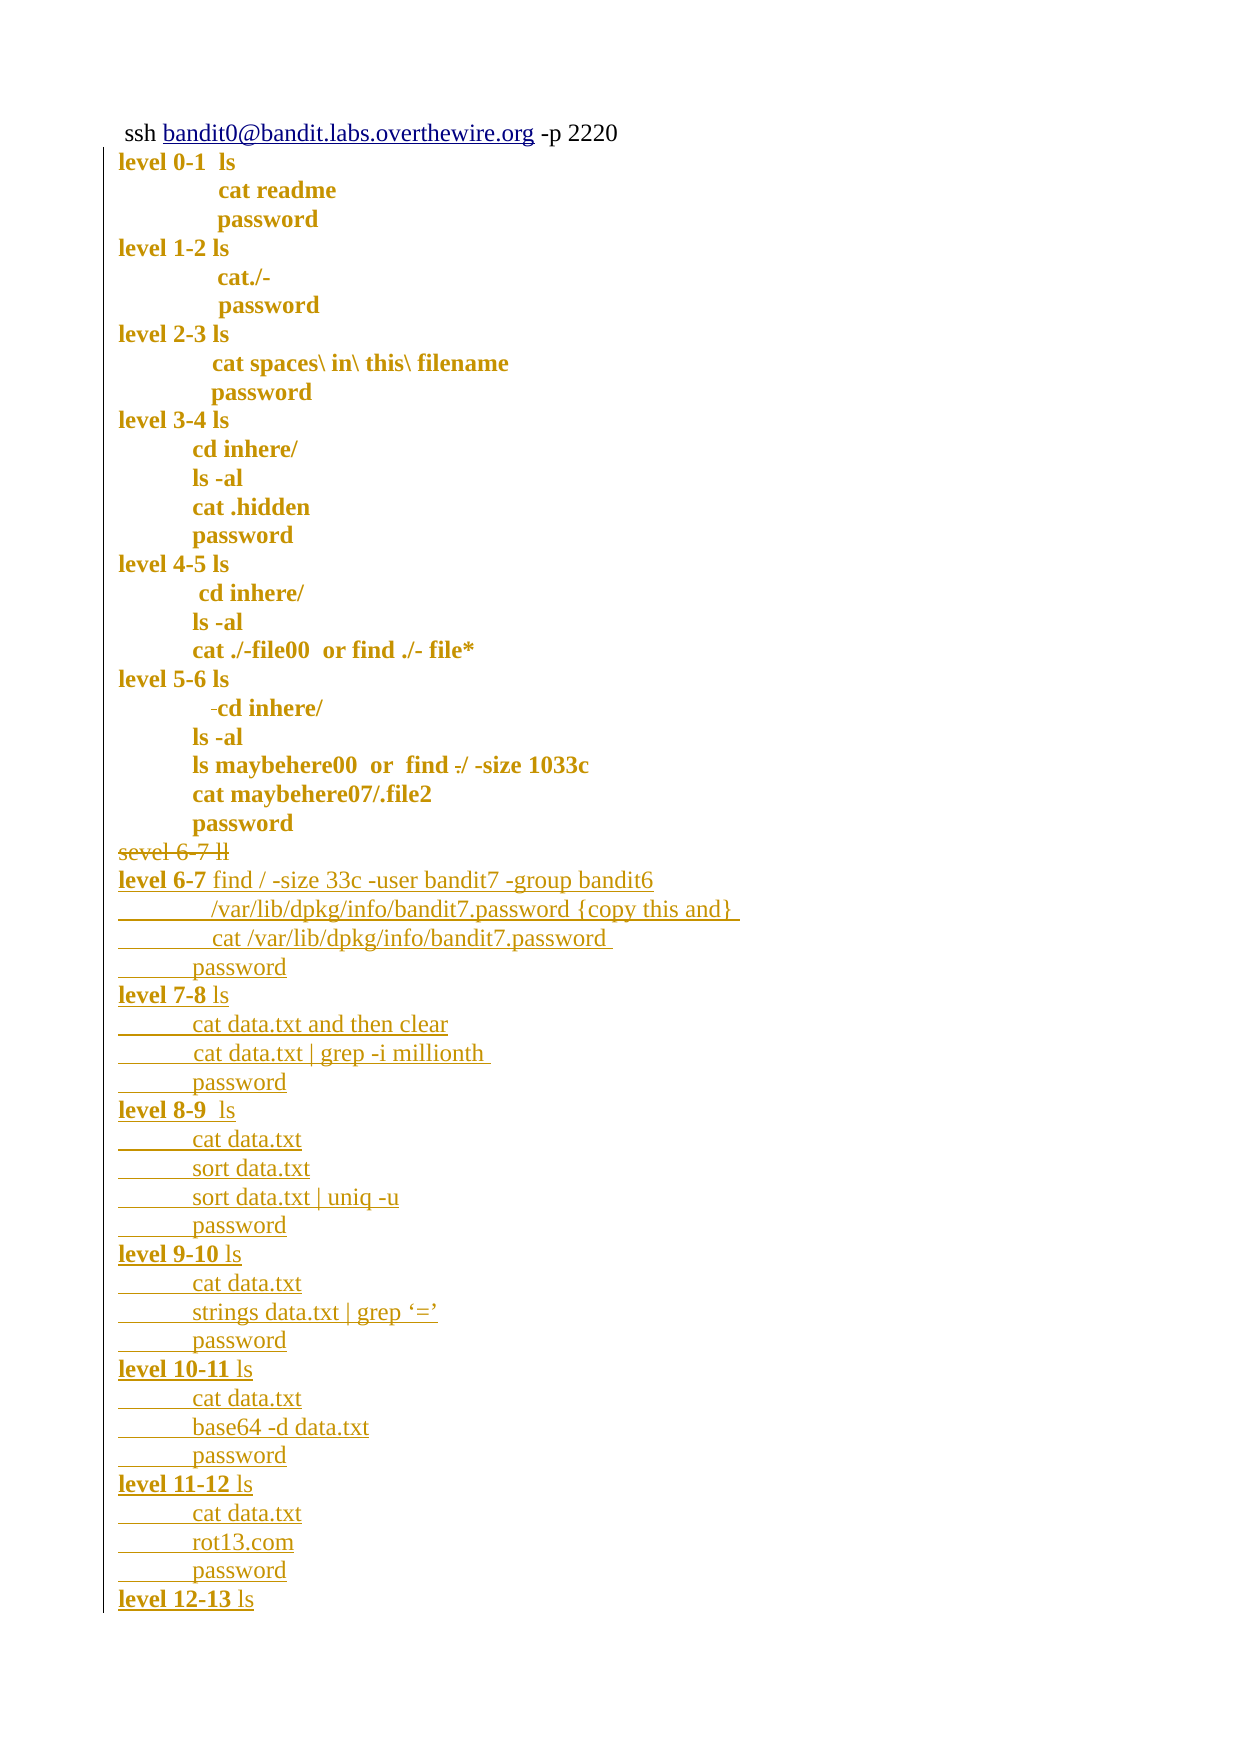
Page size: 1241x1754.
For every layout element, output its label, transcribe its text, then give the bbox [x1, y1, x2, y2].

text ssh bandit0@bandit.labs.overthewire.org -p 2220 [118, 118, 1122, 147]
text sort data.txt | uniq -u [118, 1182, 1122, 1211]
text cd inhere/ [118, 434, 1122, 463]
text level 1-2 ls [118, 233, 1122, 262]
text cat ./-file00 or find ./- file* [118, 636, 1122, 664]
text password [118, 952, 1122, 981]
text level 10-11 ls [118, 1354, 1122, 1383]
text cat data.txt [118, 1268, 1122, 1297]
text level 5-6 ls [118, 664, 1122, 693]
text cat data.txt | grep -i millionth [118, 1038, 1122, 1067]
text password [118, 1326, 1122, 1354]
text cd inhere/ [118, 693, 1122, 722]
text sort data.txt [118, 1153, 1122, 1182]
text cd inhere/ [118, 578, 1122, 607]
text cat data.txt [118, 1383, 1122, 1412]
text ls -al [118, 607, 1122, 636]
text cat data.txt [118, 1124, 1122, 1153]
text level 11-12 ls [118, 1469, 1122, 1498]
text ls maybehere00 or find / -size 1033c [118, 751, 1122, 779]
text level 4-5 ls [118, 549, 1122, 578]
text ls -al [118, 722, 1122, 751]
text base64 -d data.txt [118, 1412, 1122, 1441]
text level 7-8 ls [118, 981, 1122, 1009]
text level 12-13 ls [118, 1584, 1122, 1613]
text password [118, 377, 1122, 406]
text password [118, 808, 1122, 837]
text cat data.txt [118, 1498, 1122, 1527]
text password [118, 1441, 1122, 1469]
text cat /var/lib/dpkg/info/bandit7.password [118, 923, 1122, 952]
text ls -al [118, 463, 1122, 492]
text password [118, 204, 1122, 233]
text level 0-1 ls [118, 147, 1122, 176]
text password [118, 1067, 1122, 1096]
text cat spaces\ in\ this\ filename [118, 348, 1122, 377]
text cat readme [118, 176, 1122, 204]
text cat .hidden [118, 492, 1122, 521]
text level 3-4 ls [118, 406, 1122, 434]
text password [118, 521, 1122, 549]
text level 2-3 ls [118, 319, 1122, 348]
text cat./- [118, 262, 1122, 291]
text strings data.txt | grep ‘=’ [118, 1297, 1122, 1326]
text password [118, 291, 1122, 319]
text password [118, 1211, 1122, 1239]
text cat maybehere07/.file2 [118, 779, 1122, 808]
text password [118, 1556, 1122, 1584]
text level 8-9 ls [118, 1096, 1122, 1124]
text level 6-7 find / -size 33c -user bandit7 -group bandit6 [118, 866, 1122, 894]
text cat data.txt and then clear [118, 1009, 1122, 1038]
text level 9-10 ls [118, 1239, 1122, 1268]
text /var/lib/dpkg/info/bandit7.password {copy this and} [118, 894, 1122, 923]
text rot13.com [118, 1527, 1122, 1556]
